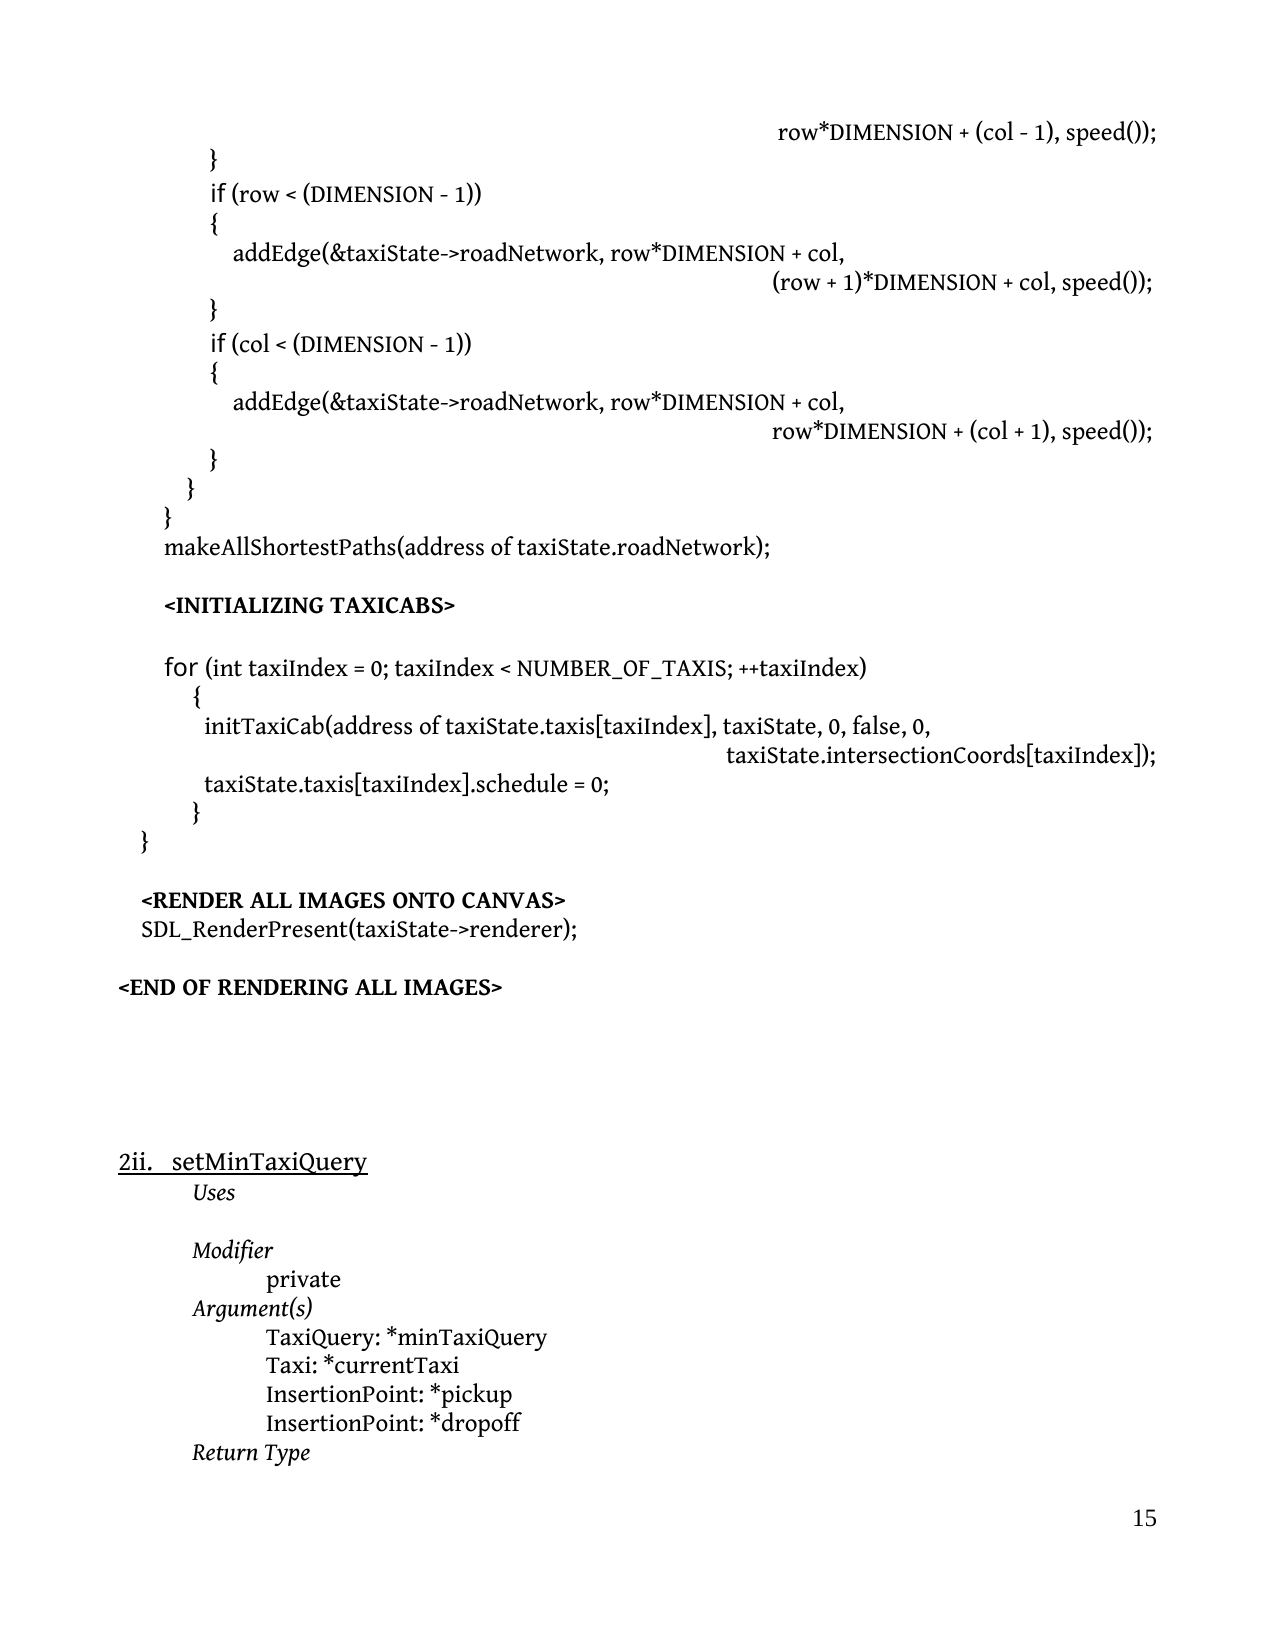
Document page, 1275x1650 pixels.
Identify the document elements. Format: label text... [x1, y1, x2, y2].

text <END OF RENDERING ALL IMAGES> [118, 973, 1157, 1002]
text <RENDER ALL IMAGES ONTO CANVAS> [118, 886, 1157, 915]
text } [118, 147, 1157, 176]
text InsertionPoint: *dropoff [118, 1410, 1157, 1439]
text for (int taxiIndex = 0; taxiIndex < NUMBER_OF_TAXIS; ++taxiIndex) [118, 649, 1157, 684]
text addEdge(&taxiState->roadNetwork, row*DIMENSION + col, [118, 389, 1157, 418]
text taxiState.taxis[taxiIndex].schedule = 0; [118, 771, 1157, 799]
text } [118, 828, 1157, 857]
text { [118, 210, 1157, 239]
text } [118, 799, 1157, 828]
text Taxi: *currentTaxi [118, 1352, 1157, 1381]
text if (col < (DIMENSION - 1)) [118, 326, 1157, 360]
text } [118, 505, 1157, 534]
text TaxiQuery: *minTaxiQuery [118, 1323, 1157, 1352]
text makeAllShortestPaths(address of taxiState.roadNetwork); [118, 534, 1157, 563]
text InsertionPoint: *pickup [118, 1381, 1157, 1410]
text } [118, 447, 1157, 476]
text if (row < (DIMENSION - 1)) [118, 176, 1157, 210]
text } [118, 476, 1157, 505]
text { [118, 360, 1157, 389]
text SDL_RenderPresent(taxiState->renderer); [118, 915, 1157, 944]
text Return Type [118, 1439, 1157, 1468]
text private [118, 1265, 1157, 1294]
text row*DIMENSION + (col - 1), speed()); [118, 118, 1157, 147]
text { [118, 684, 1157, 713]
text } [118, 297, 1157, 326]
text row*DIMENSION + (col + 1), speed()); [118, 418, 1157, 447]
text Argument(s) [118, 1294, 1157, 1323]
text initTaxiCab(address of taxiState.taxis[taxiIndex], taxiState, 0, false, 0, taxiState.intersectionCoords[taxiIndex]); [118, 713, 1157, 771]
text 2ii. setMinTaxiQuery [118, 1147, 1157, 1178]
text (row + 1)*DIMENSION + col, speed()); [118, 268, 1157, 297]
text Uses [118, 1178, 1157, 1207]
text <INITIALIZING TAXICABS> [118, 592, 1157, 621]
text Modifier [118, 1236, 1157, 1265]
text addEdge(&taxiState->roadNetwork, row*DIMENSION + col, [118, 239, 1157, 268]
